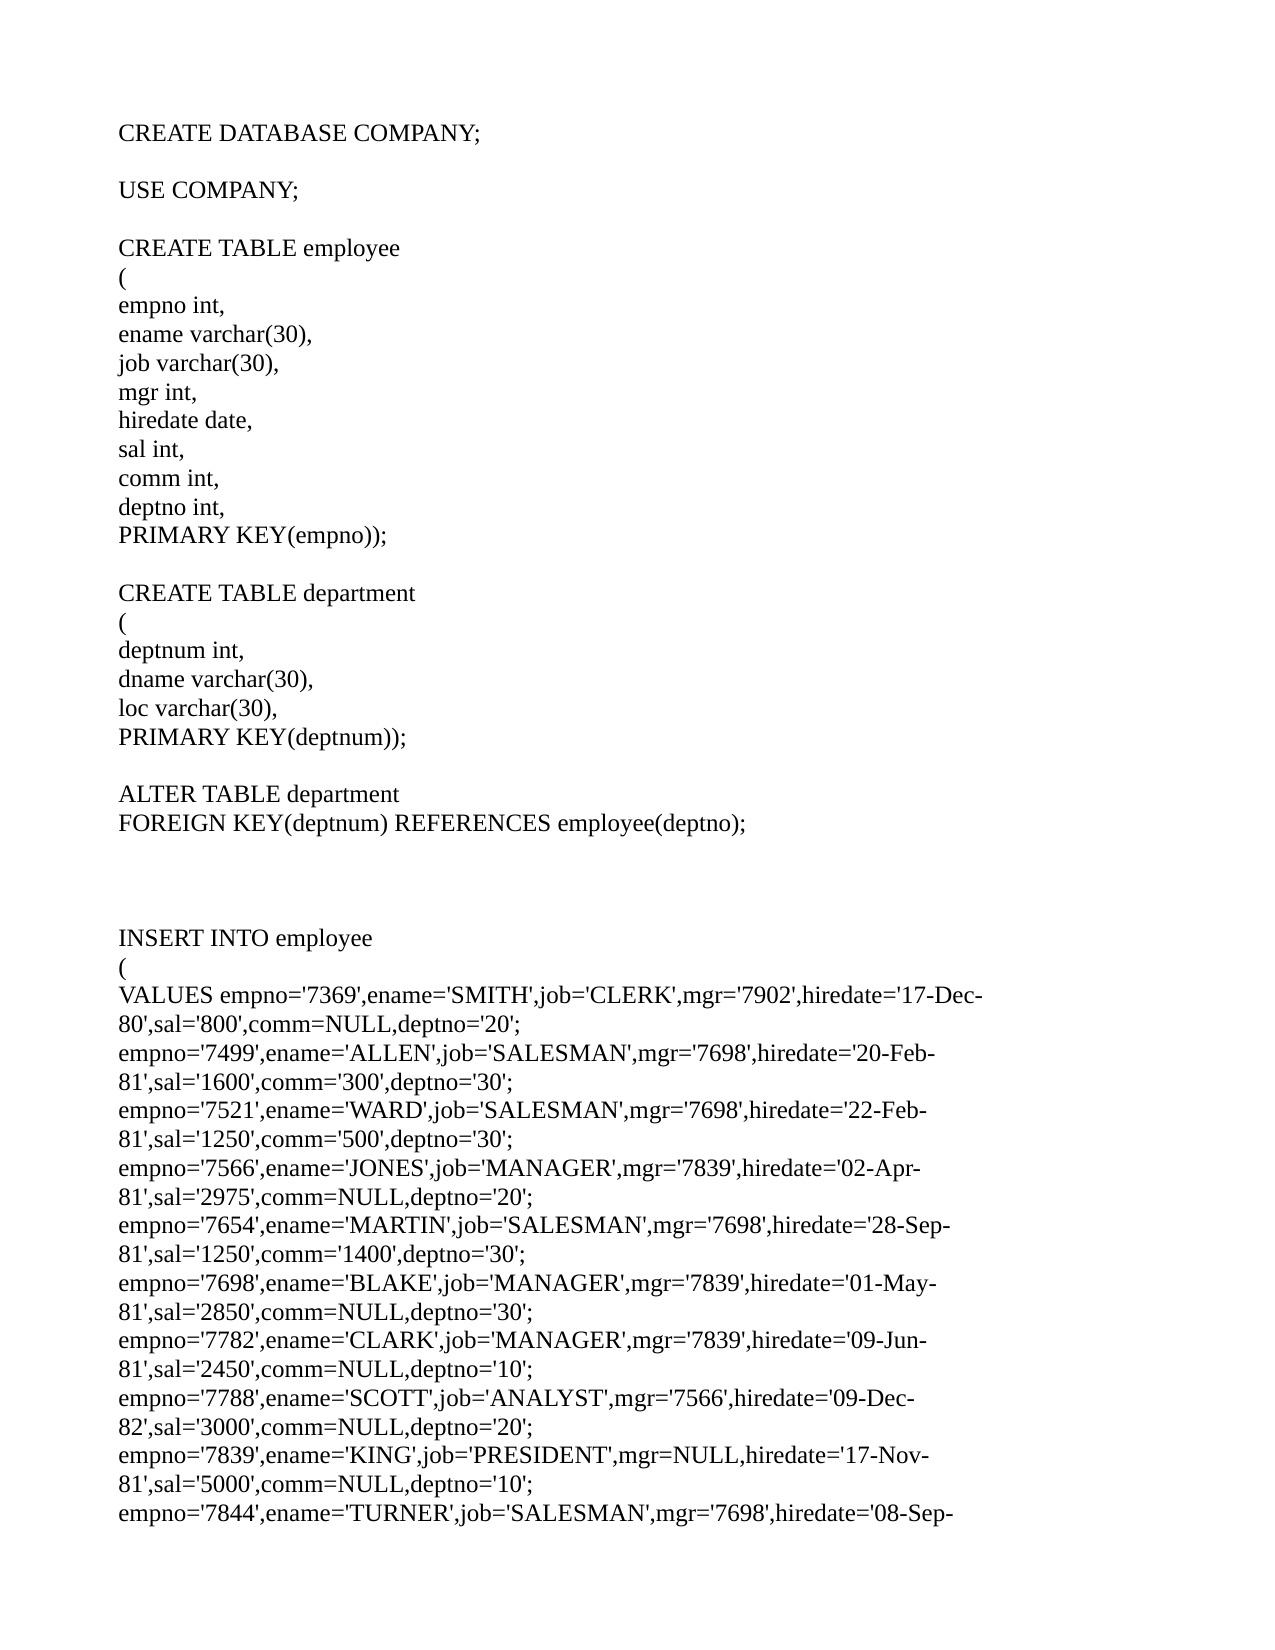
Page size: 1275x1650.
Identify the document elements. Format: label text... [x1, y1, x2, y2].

text empno='7566',ename='JONES',job='MANAGER',mgr='7839',hiredate='02-Apr-81',sal='2975',comm=NULL,deptno='20'; [118, 1153, 1157, 1211]
text FOREIGN KEY(deptnum) REFERENCES employee(deptno); [118, 808, 1157, 837]
text empno='7698',ename='BLAKE',job='MANAGER',mgr='7839',hiredate='01-May-81',sal='2850',comm=NULL,deptno='30'; [118, 1268, 1157, 1326]
text empno='7499',ename='ALLEN',job='SALESMAN',mgr='7698',hiredate='20-Feb-81',sal='1600',comm='300',deptno='30'; [118, 1038, 1157, 1096]
text dname varchar(30), [118, 664, 1157, 693]
text sal int, [118, 434, 1157, 463]
text PRIMARY KEY(empno)); [118, 521, 1157, 549]
text ( [118, 262, 1157, 291]
text CREATE DATABASE COMPANY; [118, 118, 1157, 147]
text mgr int, [118, 377, 1157, 406]
text empno='7844',ename='TURNER',job='SALESMAN',mgr='7698',hiredate='08-Sep- [118, 1498, 1157, 1527]
text comm int, [118, 463, 1157, 492]
text loc varchar(30), [118, 693, 1157, 722]
text PRIMARY KEY(deptnum)); [118, 722, 1157, 751]
text deptnum int, [118, 636, 1157, 664]
text CREATE TABLE department [118, 578, 1157, 607]
text job varchar(30), [118, 348, 1157, 377]
text deptno int, [118, 492, 1157, 521]
text empno='7654',ename='MARTIN',job='SALESMAN',mgr='7698',hiredate='28-Sep-81',sal='1250',comm='1400',deptno='30'; [118, 1211, 1157, 1268]
text ( [118, 952, 1157, 981]
text VALUES empno='7369',ename='SMITH',job='CLERK',mgr='7902',hiredate='17-Dec-80',sal='800',comm=NULL,deptno='20'; [118, 981, 1157, 1038]
text USE COMPANY; [118, 176, 1157, 204]
text INSERT INTO employee [118, 923, 1157, 952]
text empno='7782',ename='CLARK',job='MANAGER',mgr='7839',hiredate='09-Jun-81',sal='2450',comm=NULL,deptno='10'; [118, 1326, 1157, 1383]
text ALTER TABLE department [118, 779, 1157, 808]
text hiredate date, [118, 406, 1157, 434]
text CREATE TABLE employee [118, 233, 1157, 262]
text empno='7521',ename='WARD',job='SALESMAN',mgr='7698',hiredate='22-Feb-81',sal='1250',comm='500',deptno='30'; [118, 1096, 1157, 1153]
text ( [118, 607, 1157, 636]
text empno='7839',ename='KING',job='PRESIDENT',mgr=NULL,hiredate='17-Nov-81',sal='5000',comm=NULL,deptno='10'; [118, 1441, 1157, 1498]
text empno int, [118, 291, 1157, 319]
text empno='7788',ename='SCOTT',job='ANALYST',mgr='7566',hiredate='09-Dec-82',sal='3000',comm=NULL,deptno='20'; [118, 1383, 1157, 1441]
text ename varchar(30), [118, 319, 1157, 348]
